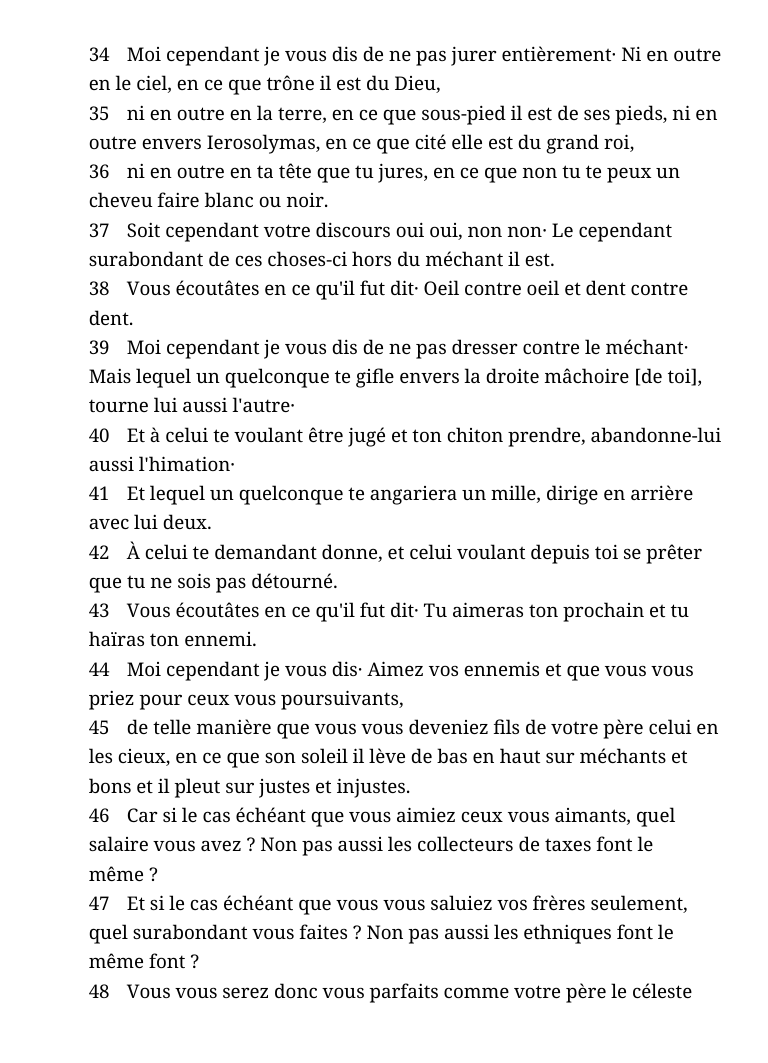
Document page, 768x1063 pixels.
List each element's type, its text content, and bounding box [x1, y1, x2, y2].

text 34 Moi cependant je vous dis de ne pas jurer entièrement· Ni en outre en le ciel, en ce que trône il est du Dieu, 35 ni en outre en la terre, en ce que sous-pied il est de ses pieds, ni en outre envers Ierosolymas, en ce que cité elle est du grand roi, 36 ni en outre en ta tête que tu jures, en ce que non tu te peux un cheveu faire blanc ou noir. 37 Soit cependant votre discours oui oui, non non· Le cependant surabondant de ces choses-ci hors du méchant il est. 38 Vous écoutâtes en ce qu'il fut dit· Oeil contre oeil et dent contre dent. 39 Moi cependant je vous dis de ne pas dresser contre le méchant· Mais lequel un quelconque te gifle envers la droite mâchoire [de toi], tourne lui aussi l'autre· 40 Et à celui te voulant être jugé et ton chiton prendre, abandonne-lui aussi l'himation· 41 Et lequel un quelconque te angariera un mille, dirige en arrière avec lui deux. 42 À celui te demandant donne, et celui voulant depuis toi se prêter que tu ne sois pas détourné. 43 Vous écoutâtes en ce qu'il fut dit· Tu aimeras ton prochain et tu haïras ton ennemi. 44 Moi cependant je vous dis· Aimez vos ennemis et que vous vous priez pour ceux vous poursuivants, 45 de telle manière que vous vous deveniez fils de votre père celui en les cieux, en ce que son soleil il lève de bas en haut sur méchants et bons et il pleut sur justes et injustes. 46 Car si le cas échéant que vous aimiez ceux vous aimants, quel salaire vous avez ? Non pas aussi les collecteurs de taxes font le même ? 47 Et si le cas échéant que vous vous saluiez vos frères seulement, quel surabondant vous faites ? Non pas aussi les ethniques font le même font ? 48 Vous vous serez donc vous parfaits comme votre père le céleste [88, 41, 726, 1003]
